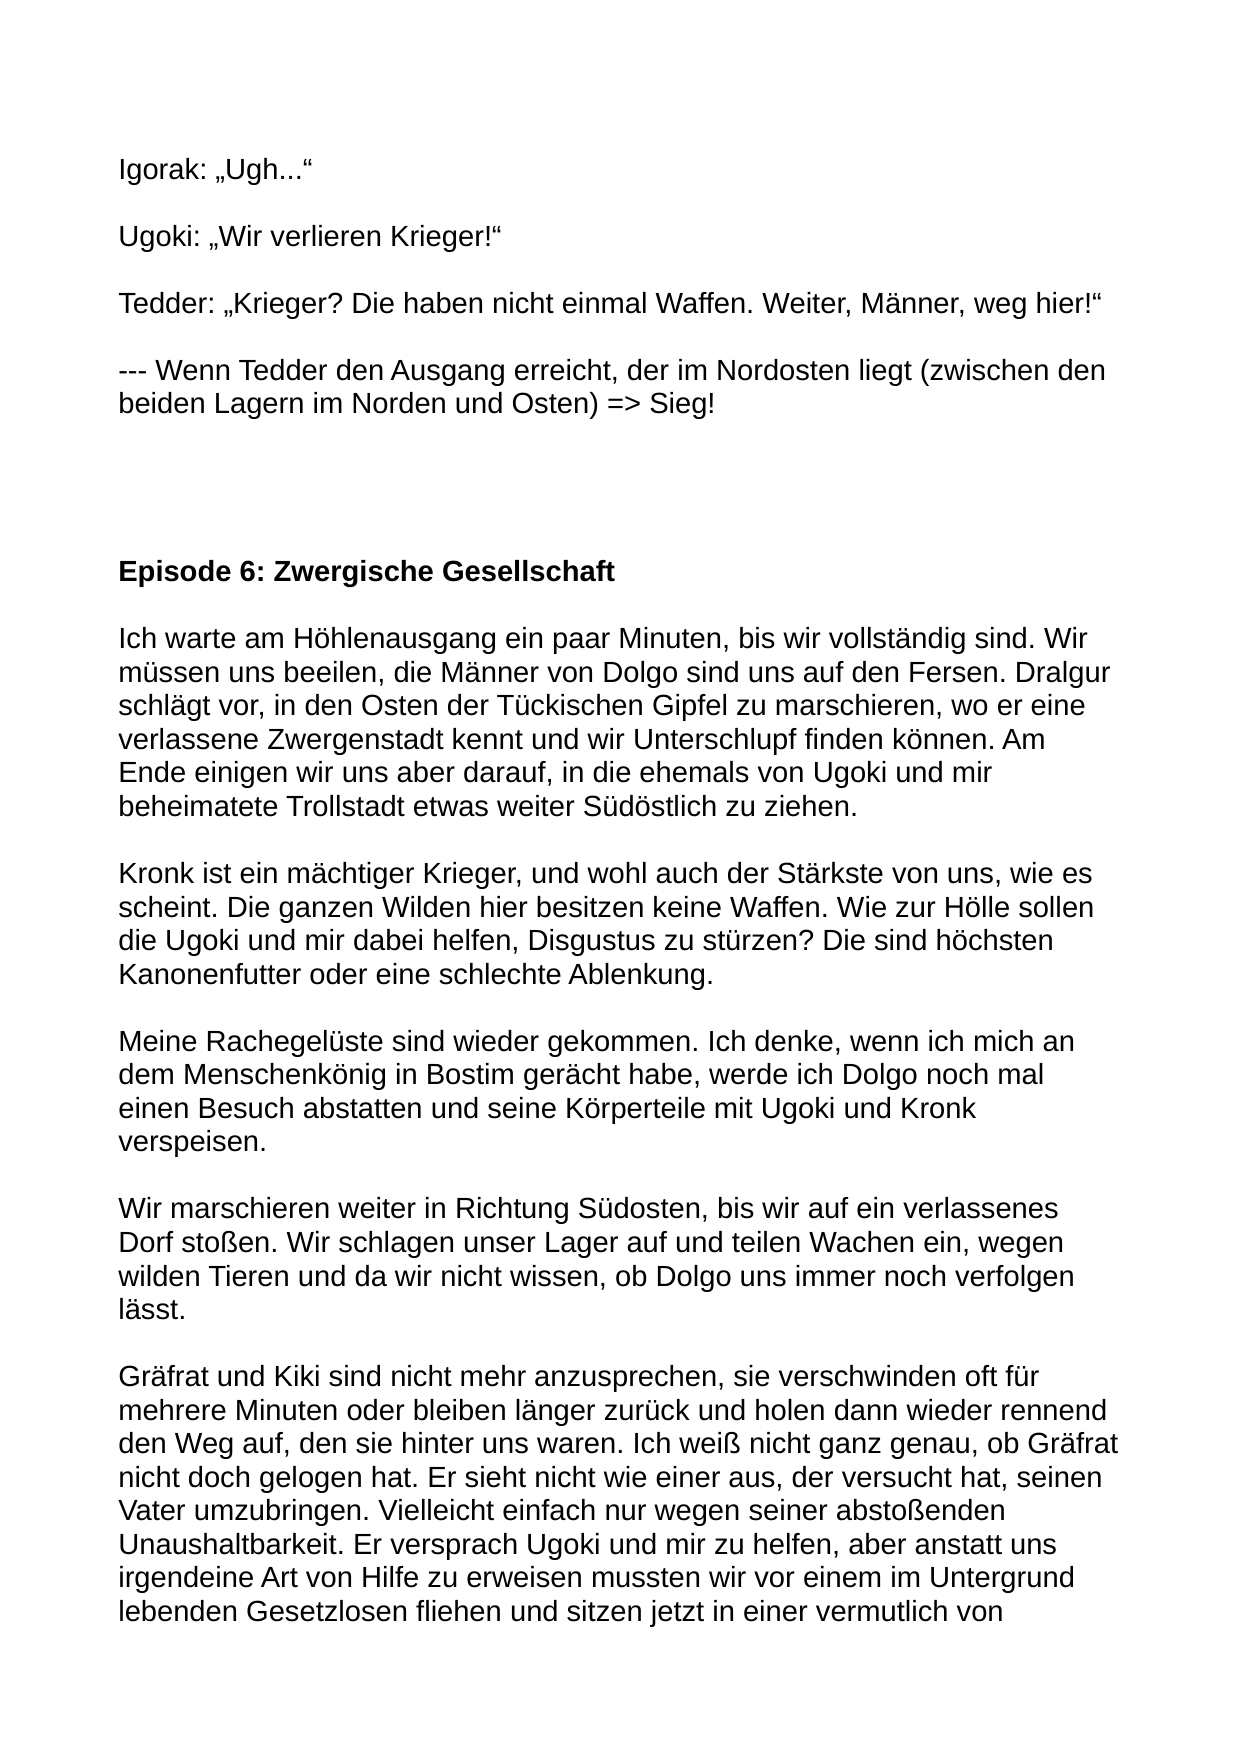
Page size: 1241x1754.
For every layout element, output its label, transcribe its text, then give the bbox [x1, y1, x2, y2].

text Meine Rachegelüste sind wieder gekommen. Ich denke, wenn ich mich an dem Menschenkönig in Bostim gerächt habe, werde ich Dolgo noch mal einen Besuch abstatten und seine Körperteile mit Ugoki und Kronk verspeisen. [118, 1024, 1122, 1158]
text Ugoki: „Wir verlieren Krieger!“ [118, 219, 1122, 252]
text Gräfrat und Kiki sind nicht mehr anzusprechen, sie verschwinden oft für mehrere Minuten oder bleiben länger zurück und holen dann wieder rennend den Weg auf, den sie hinter uns waren. Ich weiß nicht ganz genau, ob Gräfrat nicht doch gelogen hat. Er sieht nicht wie einer aus, der versucht hat, seinen Vater umzubringen. Vielleicht einfach nur wegen seiner abstoßenden Unaushaltbarkeit. Er versprach Ugoki und mir zu helfen, aber anstatt uns irgendeine Art von Hilfe zu erweisen mussten wir vor einem im Untergrund lebenden Gesetzlosen fliehen und sitzen jetzt in einer vermutlich von [118, 1359, 1122, 1627]
text Episode 6: Zwergische Gesellschaft [118, 554, 1122, 588]
text Igorak: „Ugh...“ [118, 152, 1122, 185]
text --- Wenn Tedder den Ausgang erreicht, der im Nordosten liegt (zwischen den beiden Lagern im Norden und Osten) => Sieg! [118, 353, 1122, 420]
text Tedder: „Krieger? Die haben nicht einmal Waffen. Weiter, Männer, weg hier!“ [118, 286, 1122, 319]
text Wir marschieren weiter in Richtung Südosten, bis wir auf ein verlassenes Dorf stoßen. Wir schlagen unser Lager auf und teilen Wachen ein, wegen wilden Tieren und da wir nicht wissen, ob Dolgo uns immer noch verfolgen lässt. [118, 1191, 1122, 1326]
text Kronk ist ein mächtiger Krieger, und wohl auch der Stärkste von uns, wie es scheint. Die ganzen Wilden hier besitzen keine Waffen. Wie zur Hölle sollen die Ugoki und mir dabei helfen, Disgustus zu stürzen? Die sind höchsten Kanonenfutter oder eine schlechte Ablenkung. [118, 856, 1122, 990]
text Ich warte am Höhlenausgang ein paar Minuten, bis wir vollständig sind. Wir müssen uns beeilen, die Männer von Dolgo sind uns auf den Fersen. Dralgur schlägt vor, in den Osten der Tückischen Gipfel zu marschieren, wo er eine verlassene Zwergenstadt kennt und wir Unterschlupf finden können. Am Ende einigen wir uns aber darauf, in die ehemals von Ugoki und mir beheimatete Trollstadt etwas weiter Südöstlich zu ziehen. [118, 621, 1122, 822]
